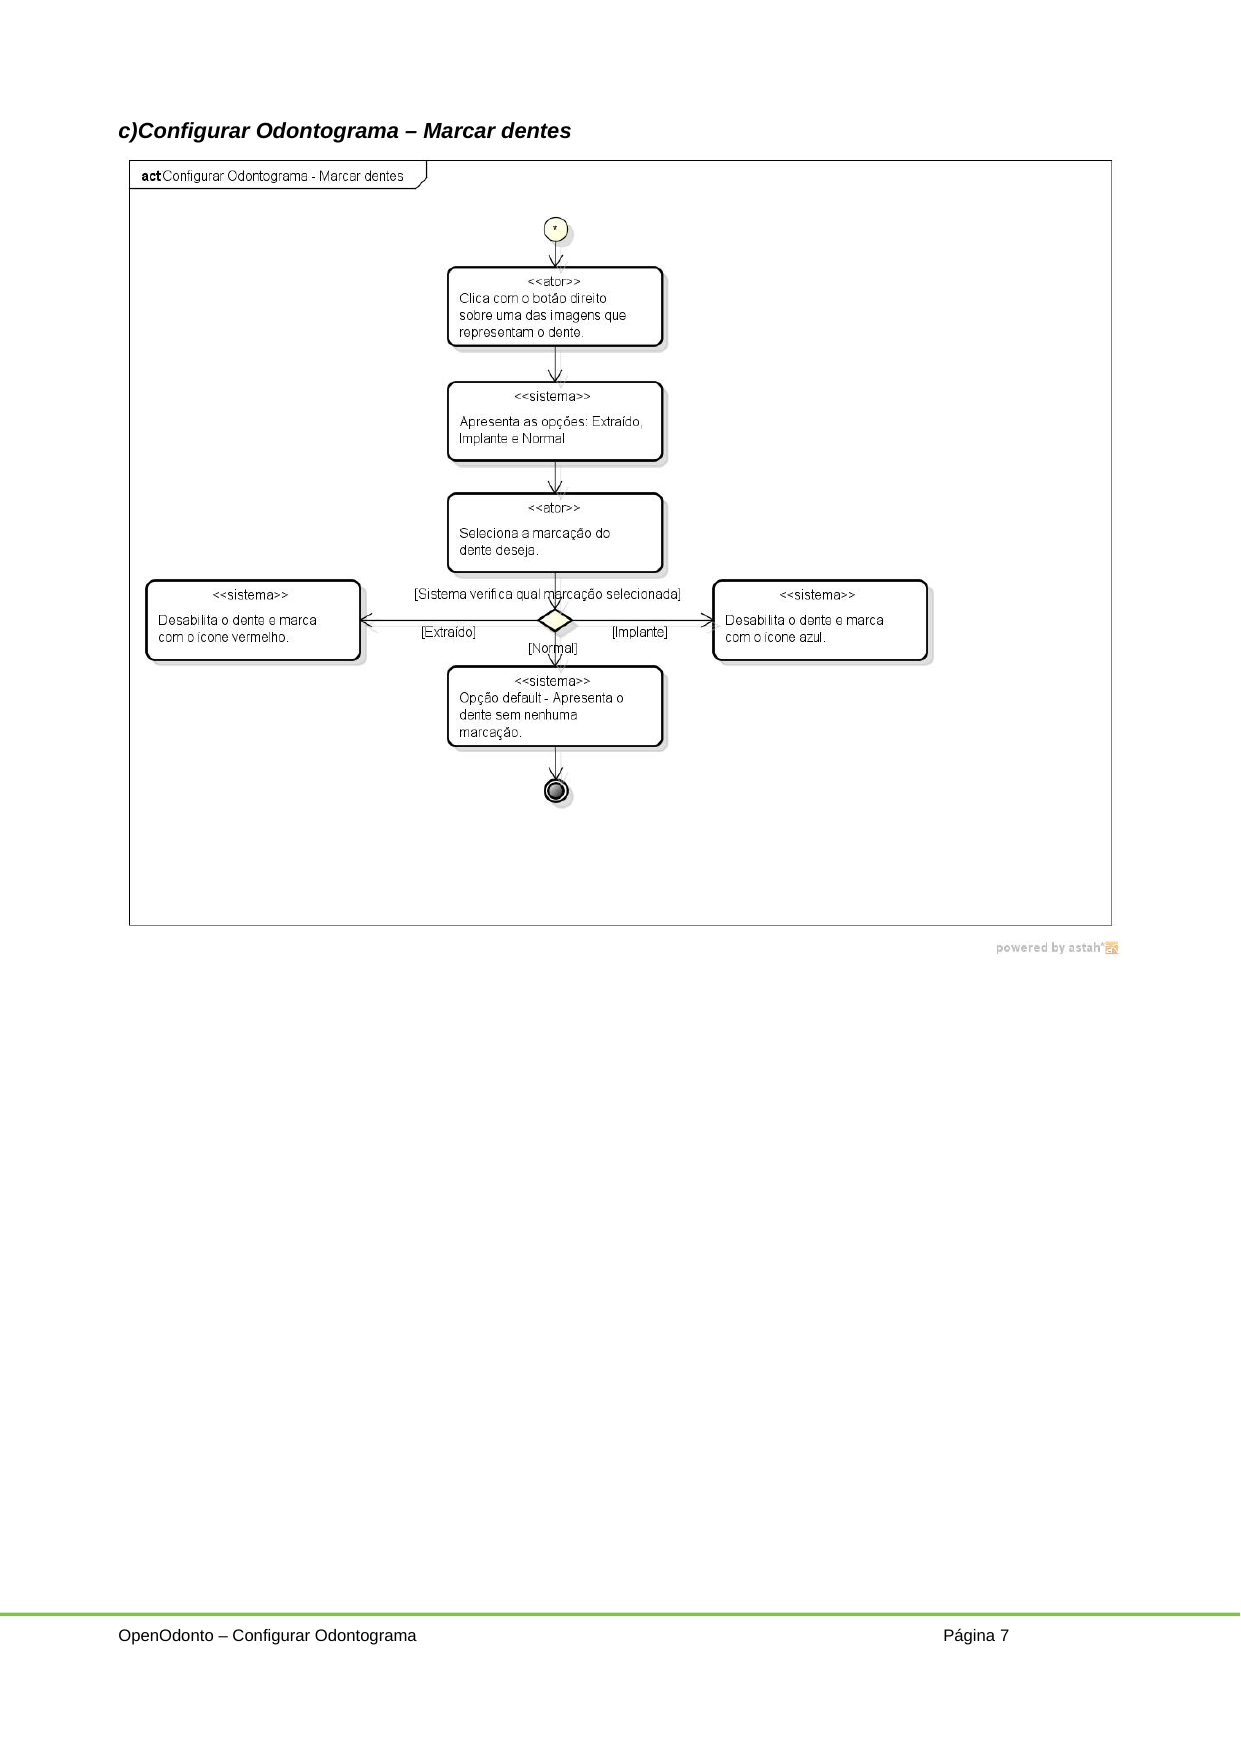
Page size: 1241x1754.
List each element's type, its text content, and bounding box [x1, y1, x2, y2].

picture [118, 149, 1122, 958]
subtitle Configurar Odontograma – Marcar dentes [118, 118, 1122, 143]
